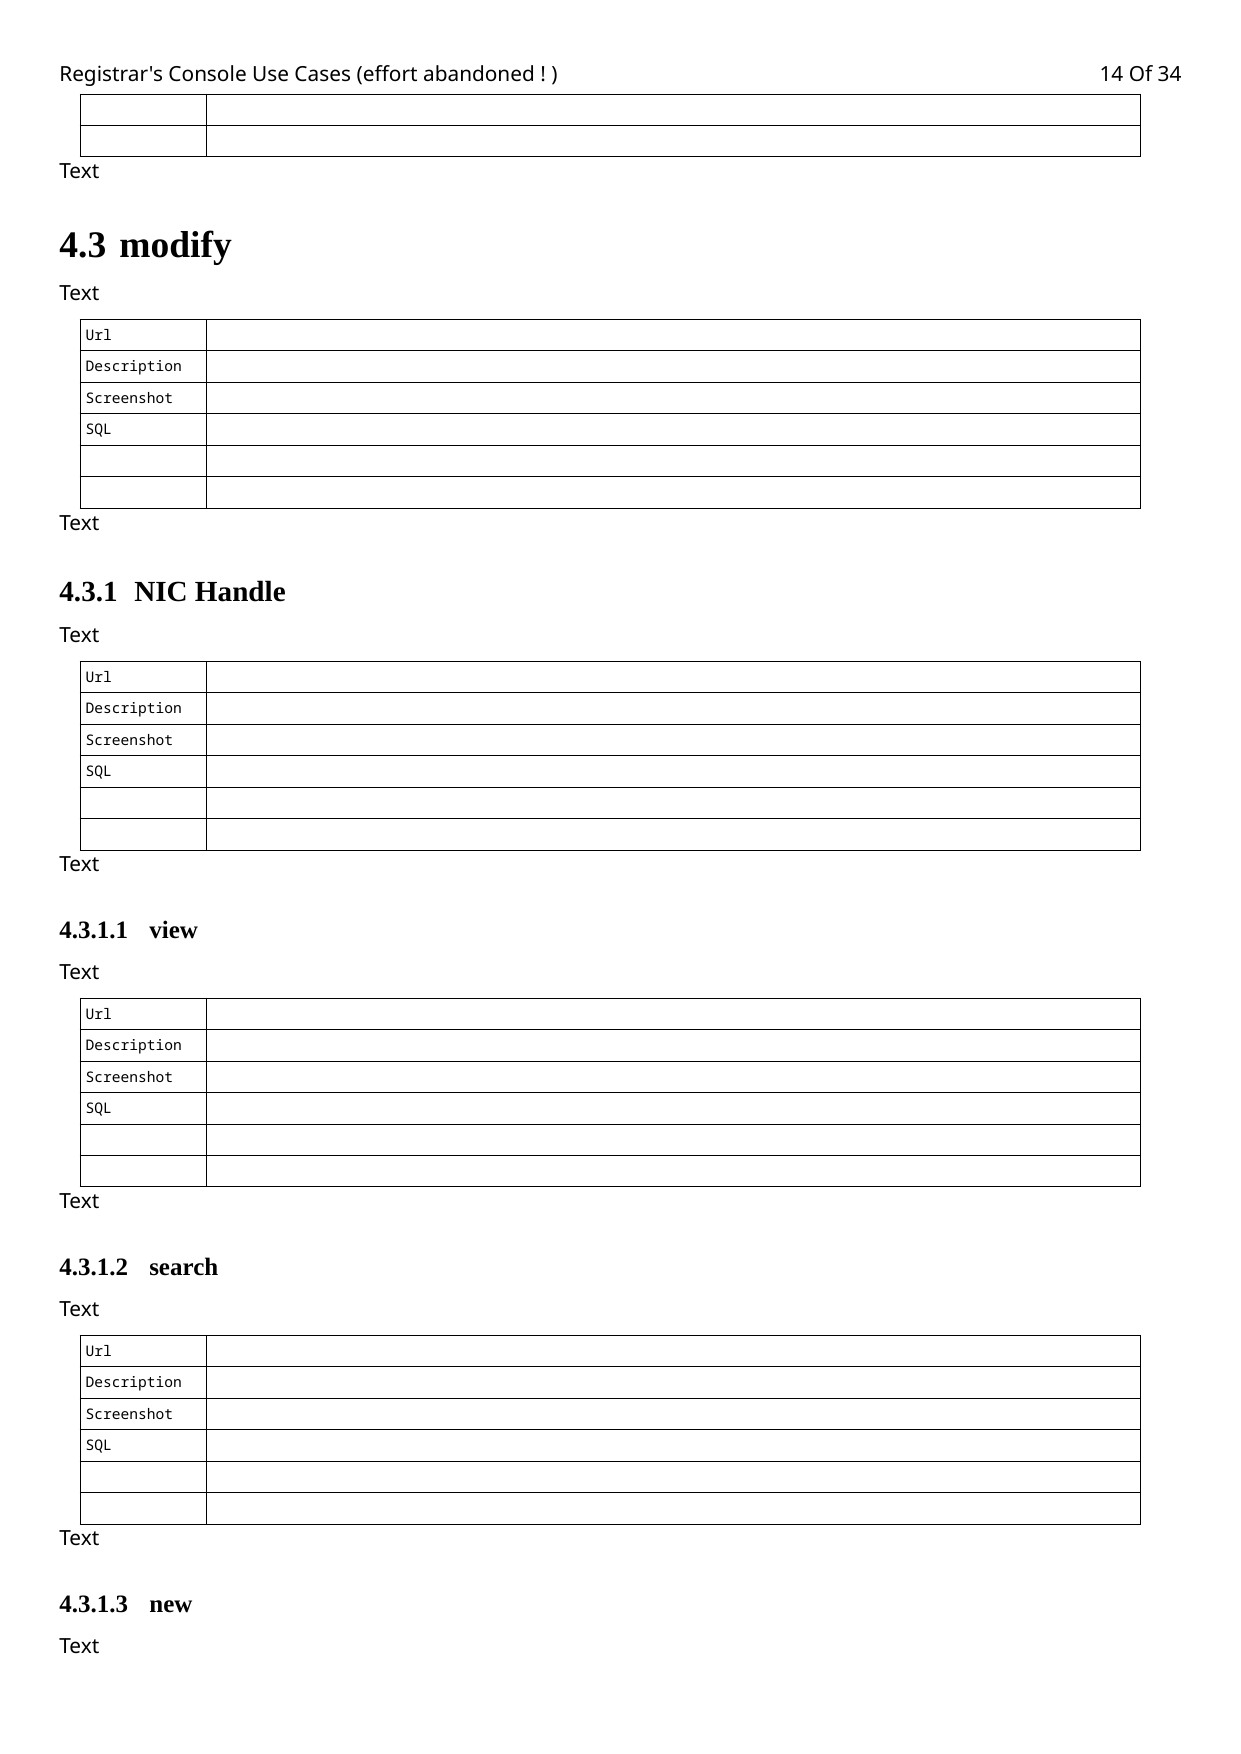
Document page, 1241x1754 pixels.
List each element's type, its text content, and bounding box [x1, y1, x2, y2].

table_cell Screenshot [81, 383, 206, 413]
table_cell [81, 477, 206, 508]
table_cell [207, 819, 1140, 849]
table_cell [81, 1462, 206, 1492]
table_cell Screenshot [81, 725, 206, 755]
table_cell [207, 756, 1140, 787]
table_cell Description [81, 351, 206, 382]
table_cell [207, 126, 1140, 156]
table_cell [207, 1062, 1140, 1092]
table_cell [81, 788, 206, 818]
text Text [59, 1187, 1181, 1215]
table_cell [207, 1462, 1140, 1492]
table_header [207, 320, 1140, 350]
text Text [59, 1631, 1181, 1659]
table_cell SQL [81, 756, 206, 787]
text Text [59, 1294, 1181, 1322]
table_cell [207, 725, 1140, 755]
table_cell [207, 1367, 1140, 1398]
subtitle NIC Handle [59, 574, 1181, 607]
table_cell Description [81, 693, 206, 724]
table_cell Description [81, 1030, 206, 1061]
text Text [59, 620, 1181, 648]
table_cell [81, 819, 206, 849]
table_cell [207, 1493, 1140, 1523]
table_cell [207, 693, 1140, 724]
table_cell [207, 1430, 1140, 1461]
text Text [59, 849, 1181, 878]
text Text [59, 957, 1181, 985]
table_cell [207, 95, 1140, 125]
table_cell [207, 1156, 1140, 1186]
table_header [207, 1336, 1140, 1366]
table_cell [81, 126, 206, 156]
table_cell [207, 383, 1140, 413]
text Text [59, 278, 1181, 306]
table_cell SQL [81, 414, 206, 445]
table_cell Screenshot [81, 1399, 206, 1429]
table_cell SQL [81, 1430, 206, 1461]
table_cell [207, 1030, 1140, 1061]
table_cell [207, 351, 1140, 382]
table_cell [207, 446, 1140, 476]
table_cell Description [81, 1367, 206, 1398]
table_cell [81, 1125, 206, 1155]
table_header Url [81, 662, 206, 692]
table_header Url [81, 1336, 206, 1366]
table_cell SQL [81, 1093, 206, 1123]
table_cell [207, 1125, 1140, 1155]
table_header [207, 662, 1140, 692]
table_header Url [81, 999, 206, 1029]
subtitle search [59, 1252, 1181, 1281]
table_cell [81, 446, 206, 476]
subtitle new [59, 1589, 1181, 1618]
text Text [59, 1523, 1181, 1552]
table_cell [81, 95, 206, 125]
table_cell [207, 1093, 1140, 1123]
table_header Url [81, 320, 206, 350]
table_cell [207, 477, 1140, 508]
table_cell [207, 788, 1140, 818]
text Text [59, 156, 1181, 185]
table_header [207, 999, 1140, 1029]
table_cell [207, 1399, 1140, 1429]
table_cell [207, 414, 1140, 445]
subtitle modify [59, 222, 1181, 266]
table_cell Screenshot [81, 1062, 206, 1092]
text Text [59, 508, 1181, 536]
table_cell [81, 1493, 206, 1523]
table_cell [81, 1156, 206, 1186]
subtitle view [59, 916, 1181, 944]
